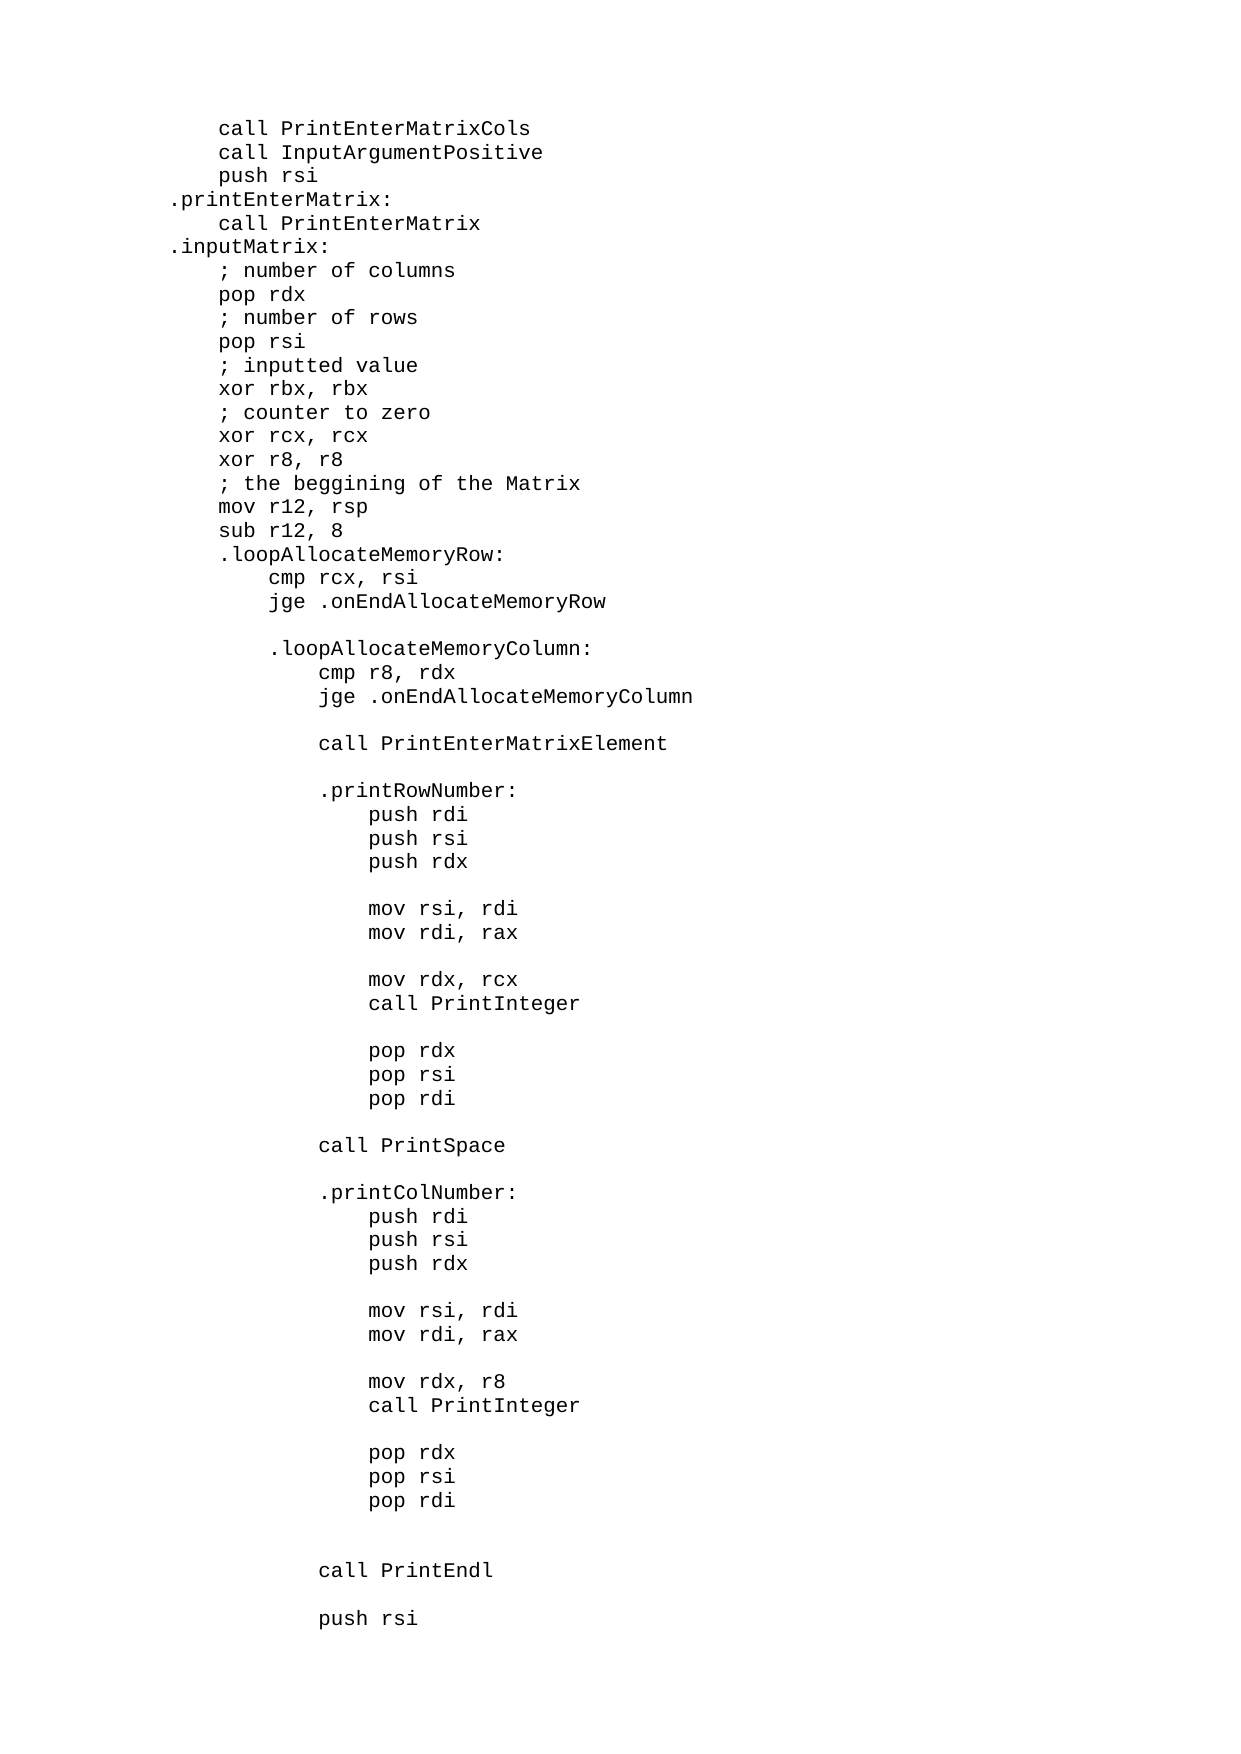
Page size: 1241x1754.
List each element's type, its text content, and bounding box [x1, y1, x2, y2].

text push rdx [118, 851, 1122, 875]
text .printEnterMatrix: [118, 189, 1122, 213]
text push rsi [118, 1229, 1122, 1253]
text xor rcx, rcx [118, 426, 1122, 449]
text ; inputted value [118, 354, 1122, 378]
text mov rdx, rcx [118, 969, 1122, 993]
text .loopAllocateMemoryColumn: [118, 638, 1122, 662]
text mov rsi, rdi [118, 1300, 1122, 1324]
text sub r12, 8 [118, 520, 1122, 544]
text pop rdi [118, 1088, 1122, 1111]
text jge .onEndAllocateMemoryColumn [118, 686, 1122, 709]
text call InputArgumentPositive [118, 142, 1122, 165]
text .printColNumber: [118, 1182, 1122, 1206]
text ; the beggining of the Matrix [118, 473, 1122, 496]
text push rdi [118, 1206, 1122, 1229]
text jge .onEndAllocateMemoryRow [118, 591, 1122, 615]
text mov rdi, rax [118, 1324, 1122, 1348]
text mov r12, rsp [118, 496, 1122, 520]
text pop rdx [118, 1442, 1122, 1466]
text call PrintEnterMatrixCols [118, 118, 1122, 142]
text mov rsi, rdi [118, 898, 1122, 922]
text cmp r8, rdx [118, 662, 1122, 686]
text .printRowNumber: [118, 780, 1122, 804]
text .inputMatrix: [118, 236, 1122, 260]
text pop rsi [118, 331, 1122, 354]
text mov rdx, r8 [118, 1371, 1122, 1395]
text ; number of rows [118, 307, 1122, 331]
text call PrintInteger [118, 993, 1122, 1017]
text cmp rcx, rsi [118, 567, 1122, 591]
text call PrintEndl [118, 1561, 1122, 1584]
text xor r8, r8 [118, 449, 1122, 473]
text pop rdi [118, 1489, 1122, 1513]
text push rsi [118, 1608, 1122, 1631]
text call PrintEnterMatrix [118, 213, 1122, 236]
text pop rsi [118, 1466, 1122, 1489]
text xor rbx, rbx [118, 378, 1122, 402]
text push rsi [118, 827, 1122, 851]
text pop rsi [118, 1064, 1122, 1088]
text push rdx [118, 1253, 1122, 1277]
text push rdi [118, 804, 1122, 827]
text pop rdx [118, 1040, 1122, 1064]
text push rsi [118, 165, 1122, 189]
text mov rdi, rax [118, 922, 1122, 946]
text ; counter to zero [118, 402, 1122, 426]
text call PrintInteger [118, 1395, 1122, 1419]
text call PrintSpace [118, 1135, 1122, 1158]
text pop rdx [118, 284, 1122, 307]
text call PrintEnterMatrixElement [118, 733, 1122, 757]
text .loopAllocateMemoryRow: [118, 544, 1122, 567]
text ; number of columns [118, 260, 1122, 284]
